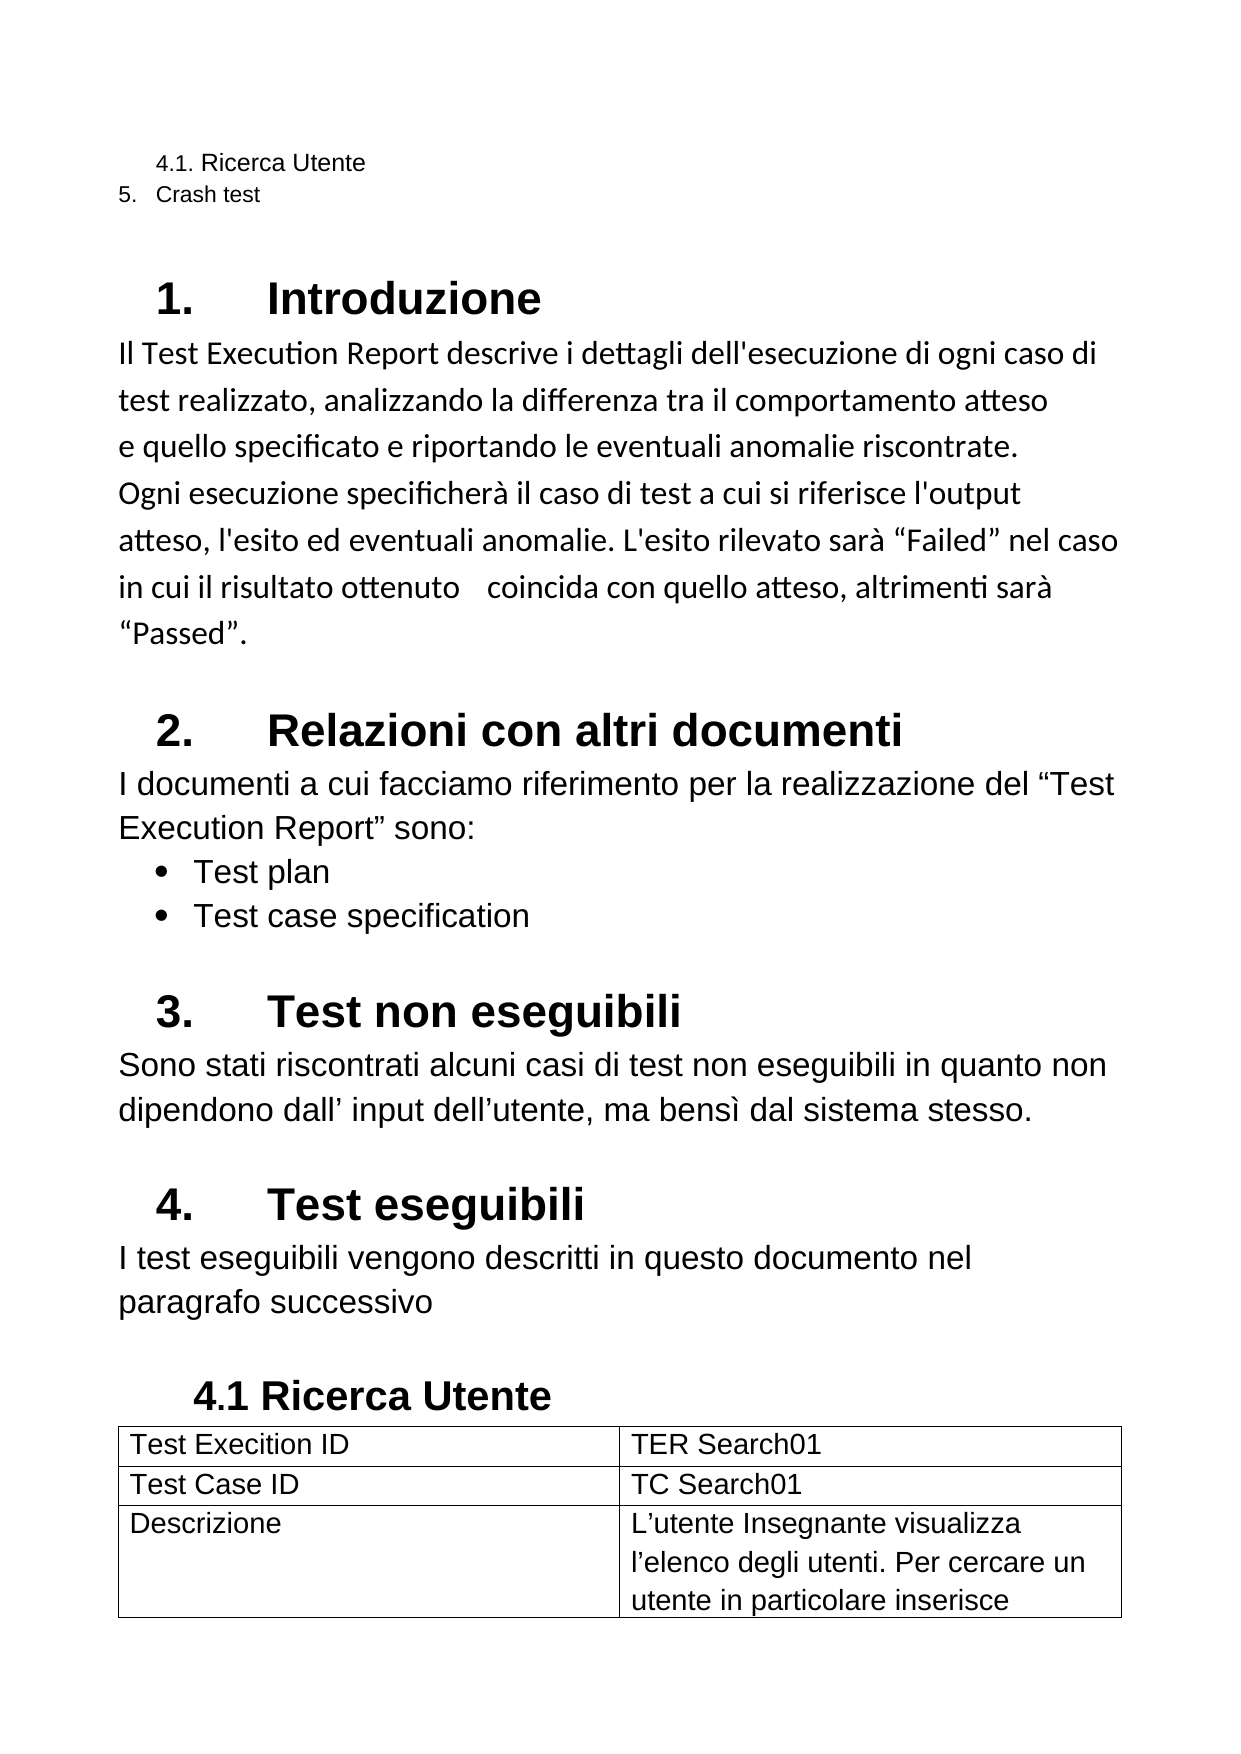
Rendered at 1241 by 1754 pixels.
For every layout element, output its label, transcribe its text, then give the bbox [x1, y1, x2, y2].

text I test eseguibili vengono descritti in questo documento nel paragrafo successivo [118, 1238, 1122, 1321]
list Relazioni con altri documenti [156, 703, 1122, 756]
list Test eseguibili [156, 1178, 1122, 1231]
text Sono stati riscontrati alcuni casi di test non eseguibili in quanto non dipendono dall’ input dell’utente, ma bensì dal sistema stesso. [118, 1045, 1122, 1128]
table_header TER Search01 [620, 1427, 1121, 1466]
table_cell L’utente Insegnante visualizza l’elenco degli utenti. Per cercare un utente in particolare inserisce [620, 1506, 1121, 1617]
list Test non eseguibili [156, 985, 1122, 1038]
table_header Test Execition ID [119, 1427, 619, 1466]
list Test plan [156, 852, 1122, 891]
table_cell TC Search01 [620, 1467, 1121, 1505]
table_cell Descrizione [119, 1506, 619, 1617]
list Test case specification [156, 896, 1122, 935]
text Il Test Execution Report descrive i dettagli dell'esecuzione di ogni caso di test realizzato, analizzando la diﬀerenza tra il comportamento atteso e quello speciﬁcato e riportando le eventuali anomalie riscontrate. [118, 332, 1122, 466]
table_cell Test Case ID [119, 1467, 619, 1505]
list 4.1 Ricerca Utente [193, 1371, 1122, 1419]
list Ricerca Utente [156, 148, 1122, 176]
text I documenti a cui facciamo riferimento per la realizzazione del “Test Execution Report” sono: [118, 764, 1122, 846]
list Introduzione [156, 271, 1122, 324]
list Crash test [118, 181, 1122, 207]
text Ogni esecuzione speciﬁcherà il caso di test a cui si riferisce l'output atteso, l'esito ed eventuali anomalie. L'esito rilevato sarà “Failed” nel caso in cui il risultato ottenuto coincida con quello atteso, altrimenti sarà “Passed”. [118, 472, 1122, 653]
